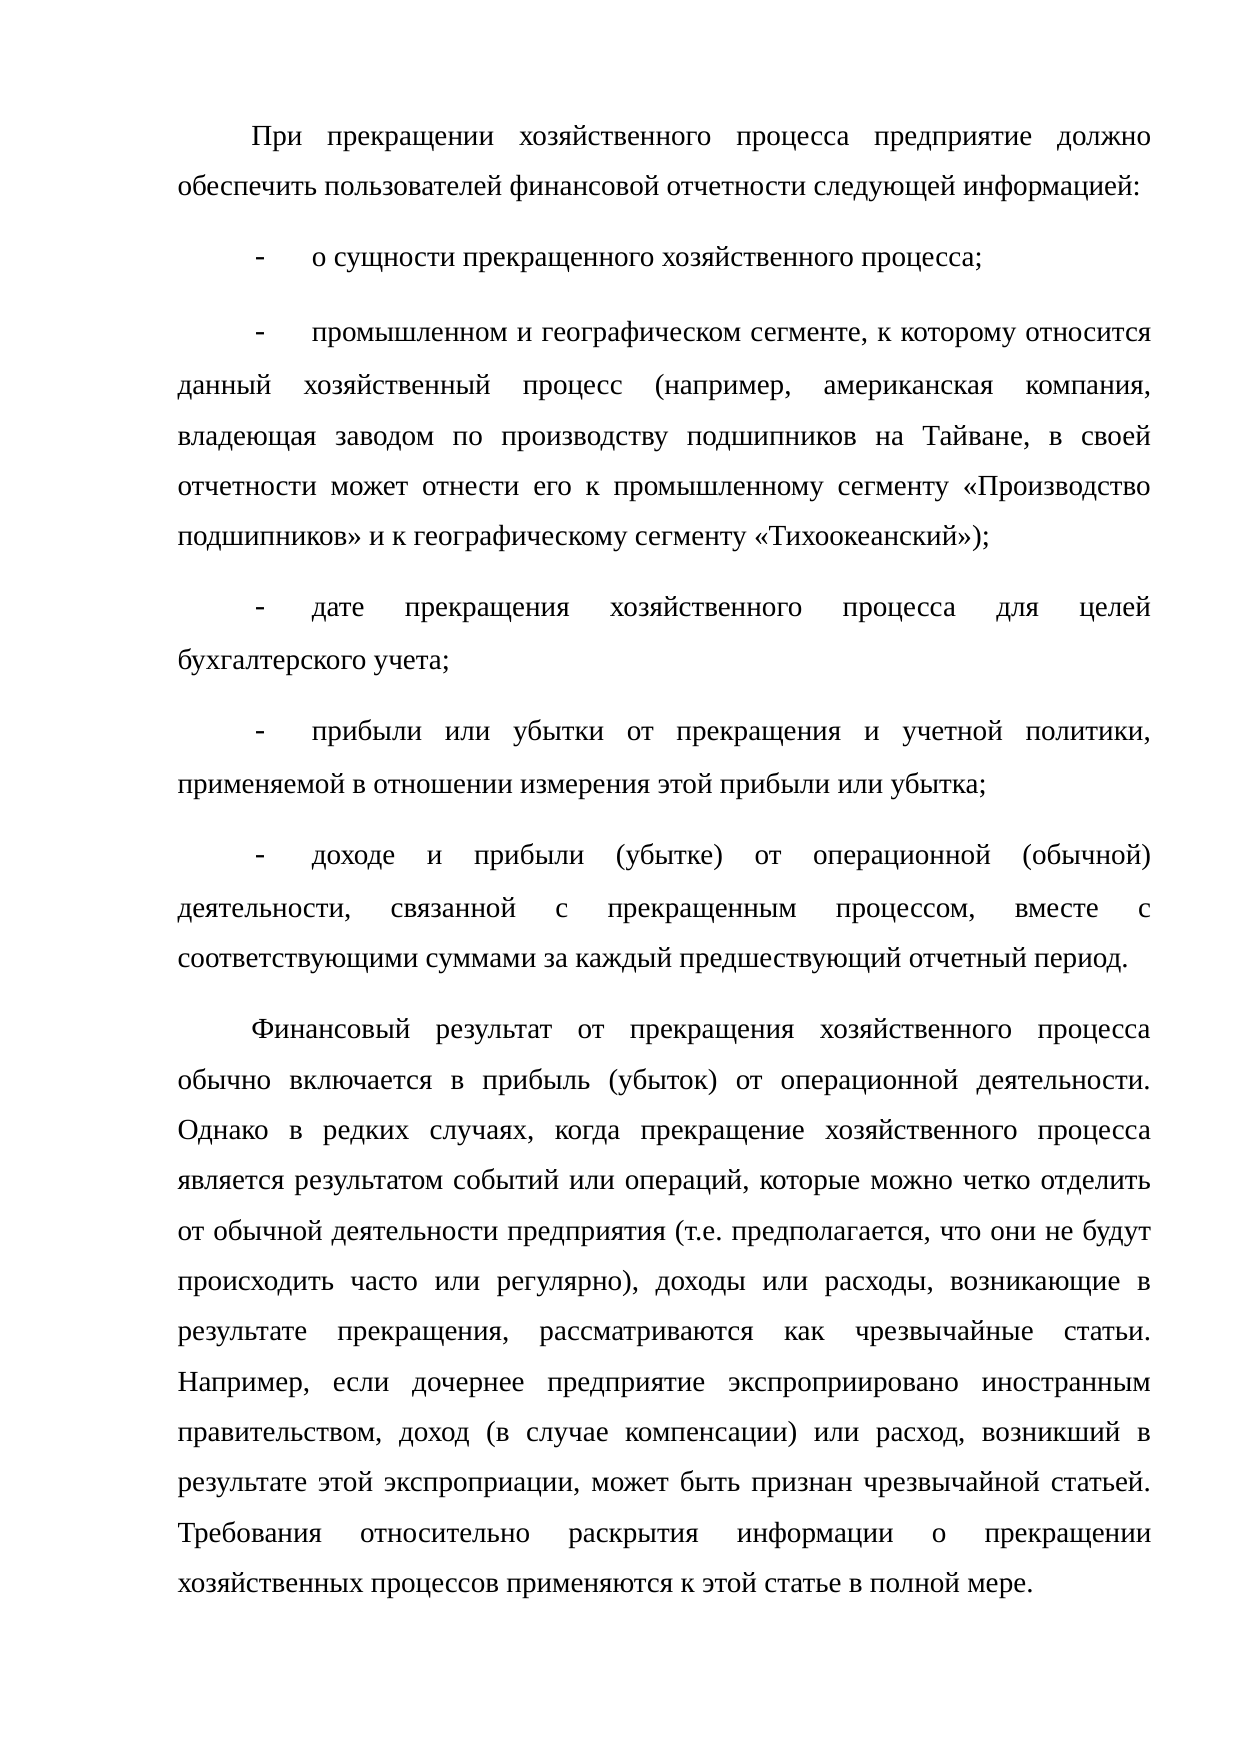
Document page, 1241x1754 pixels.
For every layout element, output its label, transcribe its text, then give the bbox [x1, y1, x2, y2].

list промышленном и географическом сегменте, к которому относится данный хозяйственный процесс (например, американская компания, владеющая заводом по производству подшипников на Тайване, в своей отчетности может отнести его к промышленному сегменту «Производство подшипников» и к географическому сегменту «Тихоокеанский»); [177, 314, 1152, 552]
text Финансовый результат от прекращения хозяйственного процесса обычно включается в прибыль (убыток) от операционной деятельности. Однако в редких случаях, когда прекращение хозяйственного процесса является результатом событий или операций, которые можно четко отделить от обычной деятельности предприятия (т.е. предполагается, что они не будут происходить часто или регулярно), доходы или расходы, возникающие в результате прекращения, рассматриваются как чрезвычайные статьи. Например, если дочернее предприятие экспроприировано иностранным правительством, доход (в случае компенсации) или расход, возникший в результате этой экспроприации, может быть признан чрезвычайной статьей. Требования относительно раскрытия информации о прекращении хозяйственных процессов применяются к этой статье в полной мере. [177, 1012, 1152, 1598]
list доходе и прибыли (убытке) от операционной (обычной) деятельности, связанной с прекращенным процессом, вместе с соответствующими суммами за каждый предшествующий отчетный период. [177, 837, 1152, 974]
text При прекращении хозяйственного процесса предприятие должно обеспечить пользователей финансовой отчетности следующей информацией: [177, 118, 1152, 202]
list о сущности прекращенного хозяйственного процесса; [177, 239, 1152, 276]
list прибыли или убытки от прекращения и учетной политики, применяемой в отношении измерения этой прибыли или убытка; [177, 713, 1152, 800]
list дате прекращения хозяйственного процесса для целей бухгалтерского учета; [177, 589, 1152, 676]
